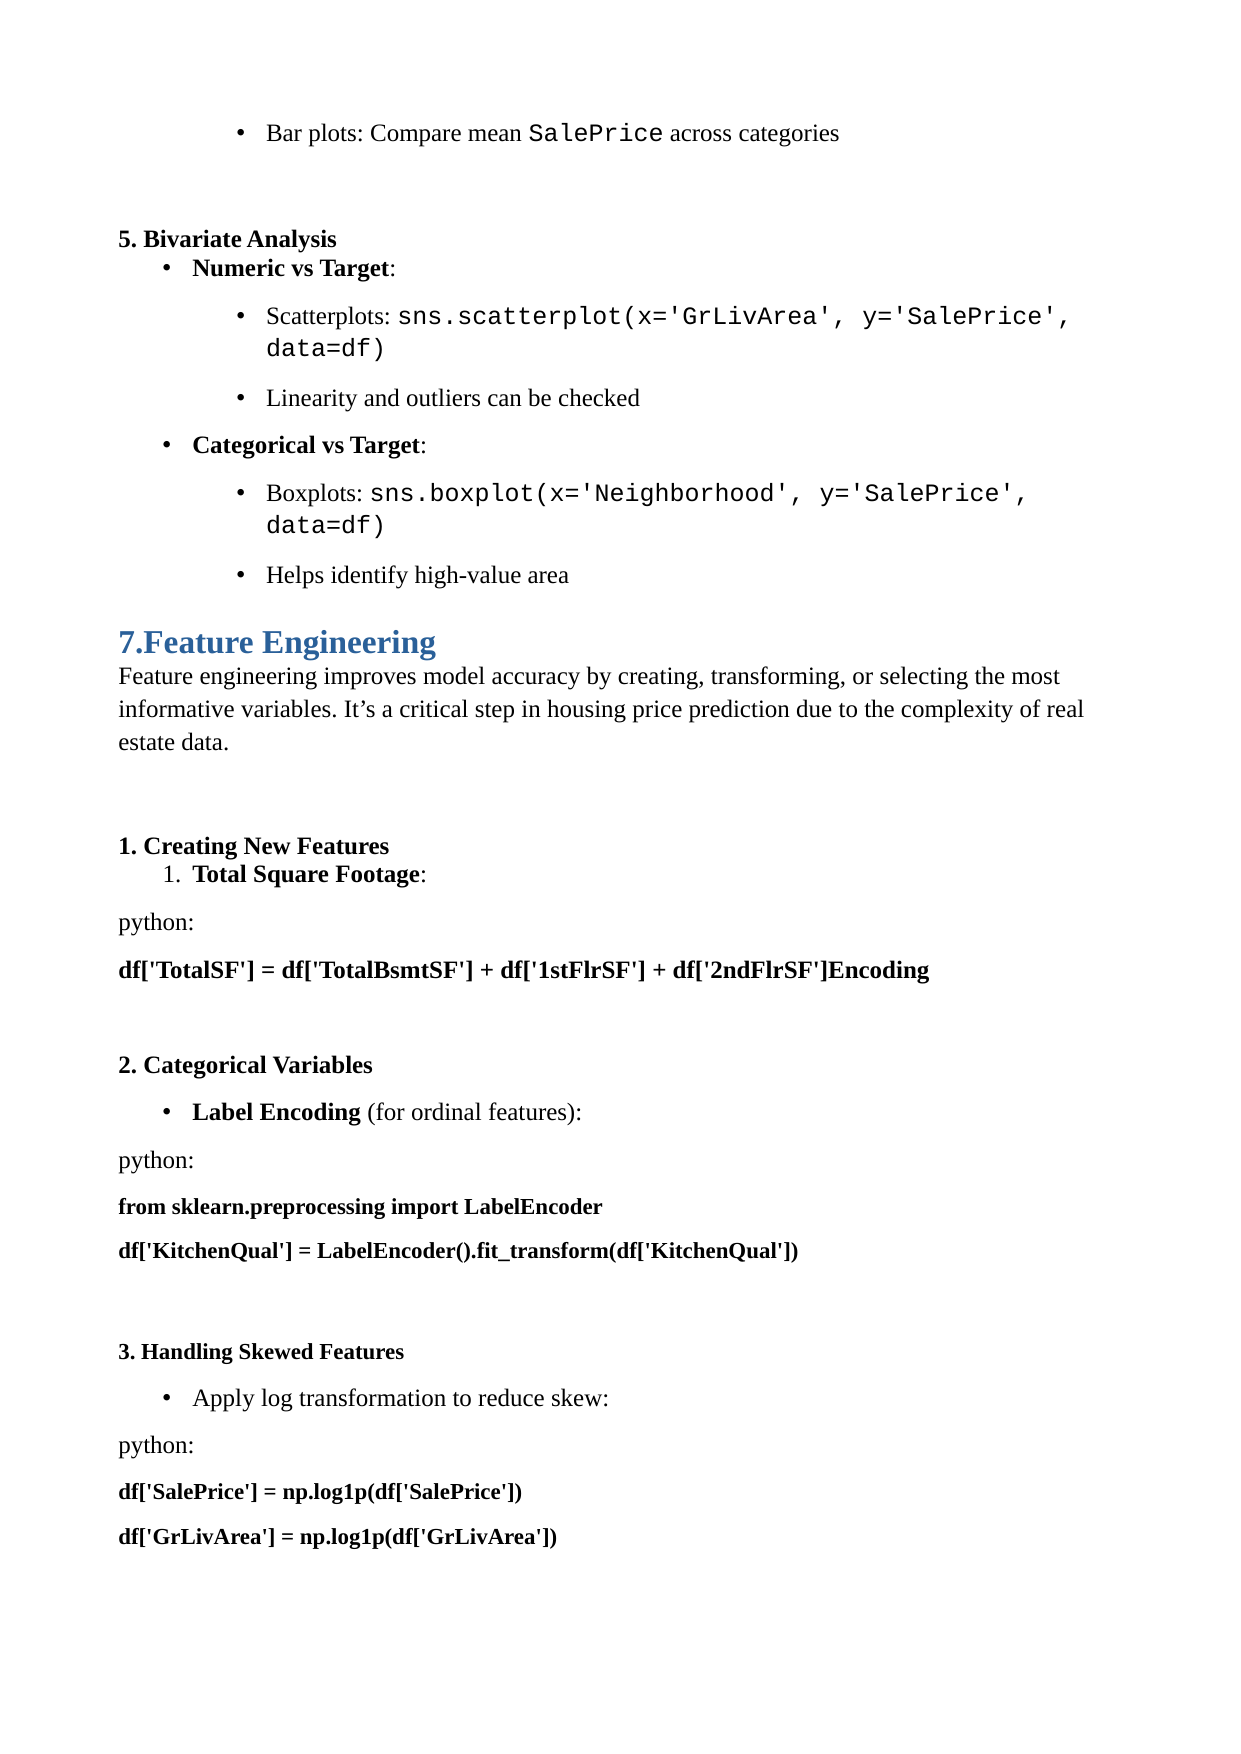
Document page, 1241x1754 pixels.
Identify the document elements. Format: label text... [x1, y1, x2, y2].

list Categorical vs Target: [162, 431, 1122, 459]
text python: [118, 907, 1122, 936]
text python: [118, 1431, 1122, 1459]
text df['TotalSF'] = df['TotalBsmtSF'] + df['1stFlrSF'] + df['2ndFlrSF']Encoding [118, 955, 1122, 983]
text df['KitchenQual'] = LabelEncoder().fit_transform(df['KitchenQual']) [118, 1237, 1122, 1264]
list Linearity and outliers can be checked [236, 383, 1122, 412]
text 3. Handling Skewed Features [118, 1338, 1122, 1364]
subtitle 7.Feature Engineering [118, 622, 1122, 661]
list Scatterplots: sns.scatterplot(x='GrLivArea', y='SalePrice', data=df) [236, 301, 1122, 364]
list Label Encoding (for ordinal features): [162, 1097, 1122, 1126]
text df['GrLivArea'] = np.log1p(df['GrLivArea']) [118, 1523, 1122, 1549]
list Total Square Footage: [162, 859, 1122, 888]
list Boxplots: sns.boxplot(x='Neighborhood', y='SalePrice', data=df) [236, 478, 1122, 541]
list Bar plots: Compare mean SalePrice across categories [236, 118, 1122, 149]
list Numeric vs Target: [162, 253, 1122, 282]
text from sklearn.preprocessing import LabelEncoder [118, 1193, 1122, 1219]
subtitle 5. Bivariate Analysis [118, 224, 1122, 253]
subtitle 1. Creating New Features [118, 831, 1122, 859]
text Feature engineering improves model accuracy by creating, transforming, or selecting the most informative variables. It’s a critical step in housing price prediction due to the complexity of real estate data. [118, 661, 1122, 756]
text python: [118, 1145, 1122, 1174]
text 2. Categorical Variables [118, 1050, 1122, 1079]
list Apply log transformation to reduce skew: [162, 1383, 1122, 1412]
list Helps identify high-value area [236, 560, 1122, 589]
text df['SalePrice'] = np.log1p(df['SalePrice']) [118, 1478, 1122, 1504]
